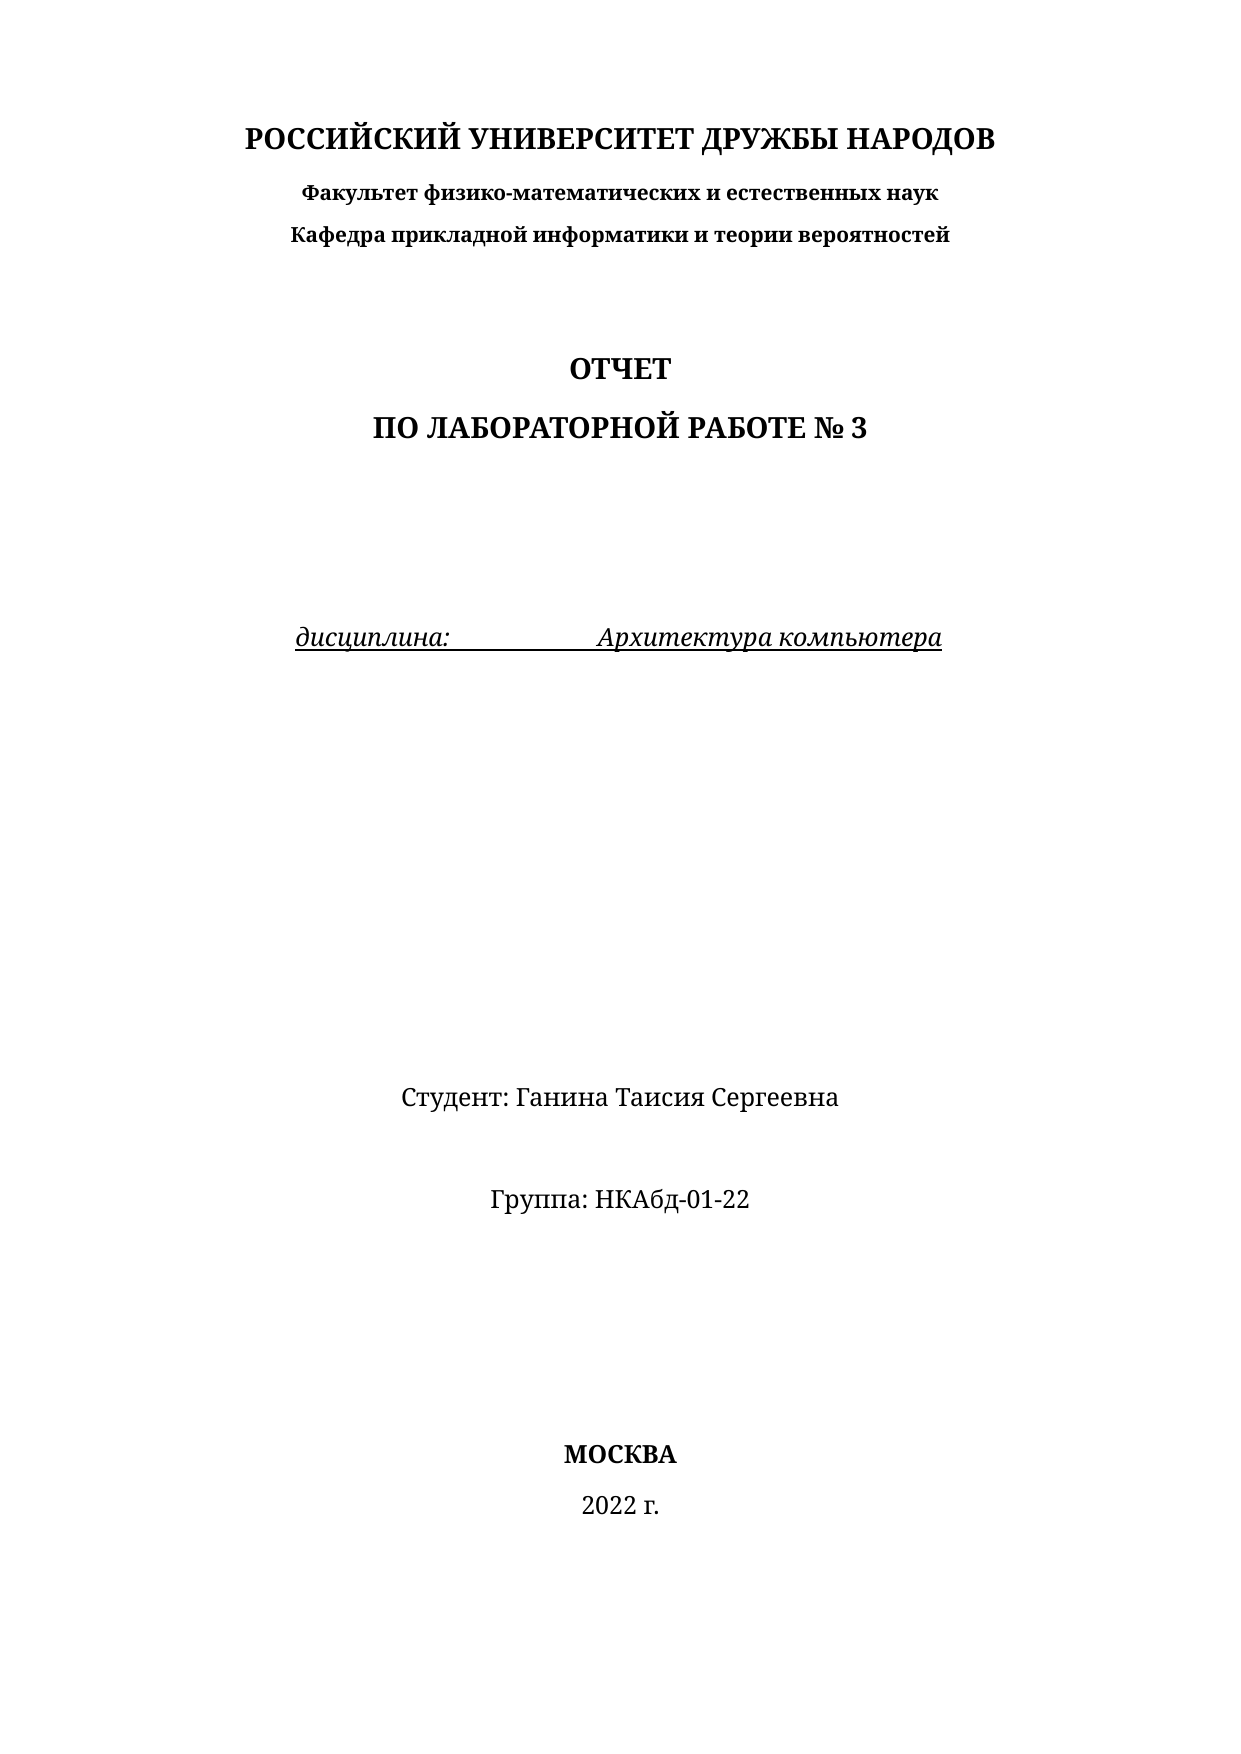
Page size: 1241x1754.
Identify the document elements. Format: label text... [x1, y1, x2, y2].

text Группа: НКАбд-01-22 [118, 1182, 1122, 1216]
text Студент: Ганина Таисия Сергеевна [118, 1079, 1122, 1113]
text дисциплина: Архитектура компьютера [118, 620, 1122, 654]
text ОТЧЕТ [118, 348, 1122, 388]
text Кафедра прикладной информатики и теории вероятностей [118, 220, 1122, 249]
text 2022 г. [118, 1488, 1122, 1522]
text МОСКВА [118, 1437, 1122, 1471]
text РОССИЙСКИЙ УНИВЕРСИТЕТ ДРУЖБЫ НАРОДОВ [118, 118, 1122, 158]
text Факультет физико-математических и естественных наук [118, 178, 1122, 206]
text ПО ЛАБОРАТОРНОЙ РАБОТЕ № 3 [118, 407, 1122, 447]
